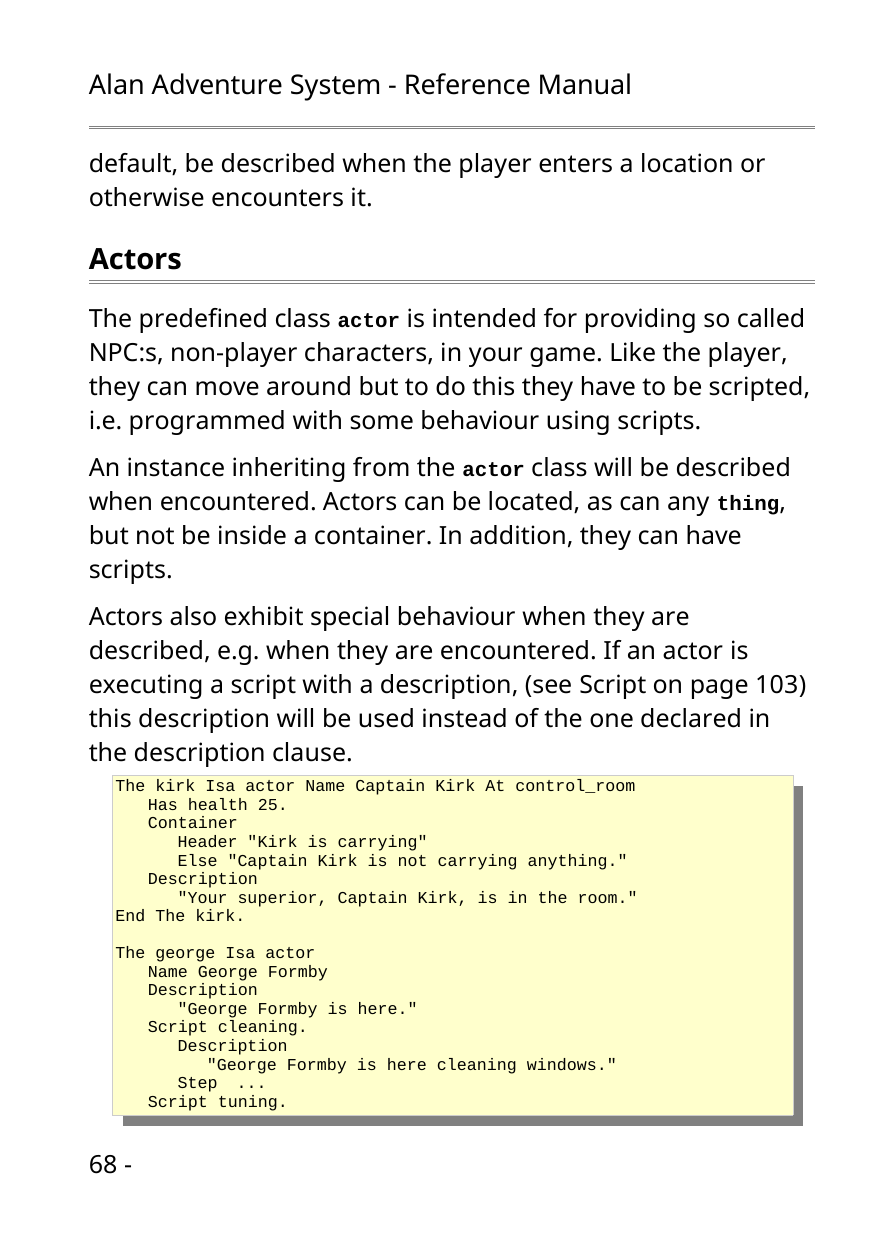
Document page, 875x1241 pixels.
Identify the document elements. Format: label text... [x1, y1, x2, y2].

text An instance inheriting from the actor class will be described when encountered. Actors can be located, as can any thing, but not be inside a container. In addition, they can have scripts. [88, 450, 815, 586]
text default, be described when the player enters a location or otherwise encounters it. [88, 146, 815, 213]
text The george Isa actor Name George Formby Description "George Formby is here." Script cleaning. Description "George Formby is here cleaning windows." Step ... Script tuning. [113, 942, 793, 1115]
text The kirk Isa actor Name Captain Kirk At control_room Has health 25. Container Header "Kirk is carrying" Else "Captain Kirk is not carrying anything." Description "Your superior, Captain Kirk, is in the room." End The kirk. [113, 776, 793, 942]
text Actors also exhibit special behaviour when they are described, e.g. when they are encountered. If an actor is executing a script with a description, (see Script on page 76) this description will be used instead of the one declared in the description clause. [88, 599, 815, 769]
subtitle Actors [88, 239, 815, 283]
text The predefined class actor is intended for providing so called NPC:s, non-player characters, in your game. Like the player, they can move around but to do this they have to be scripted, i.e. programmed with some behaviour using scripts. [88, 301, 815, 437]
